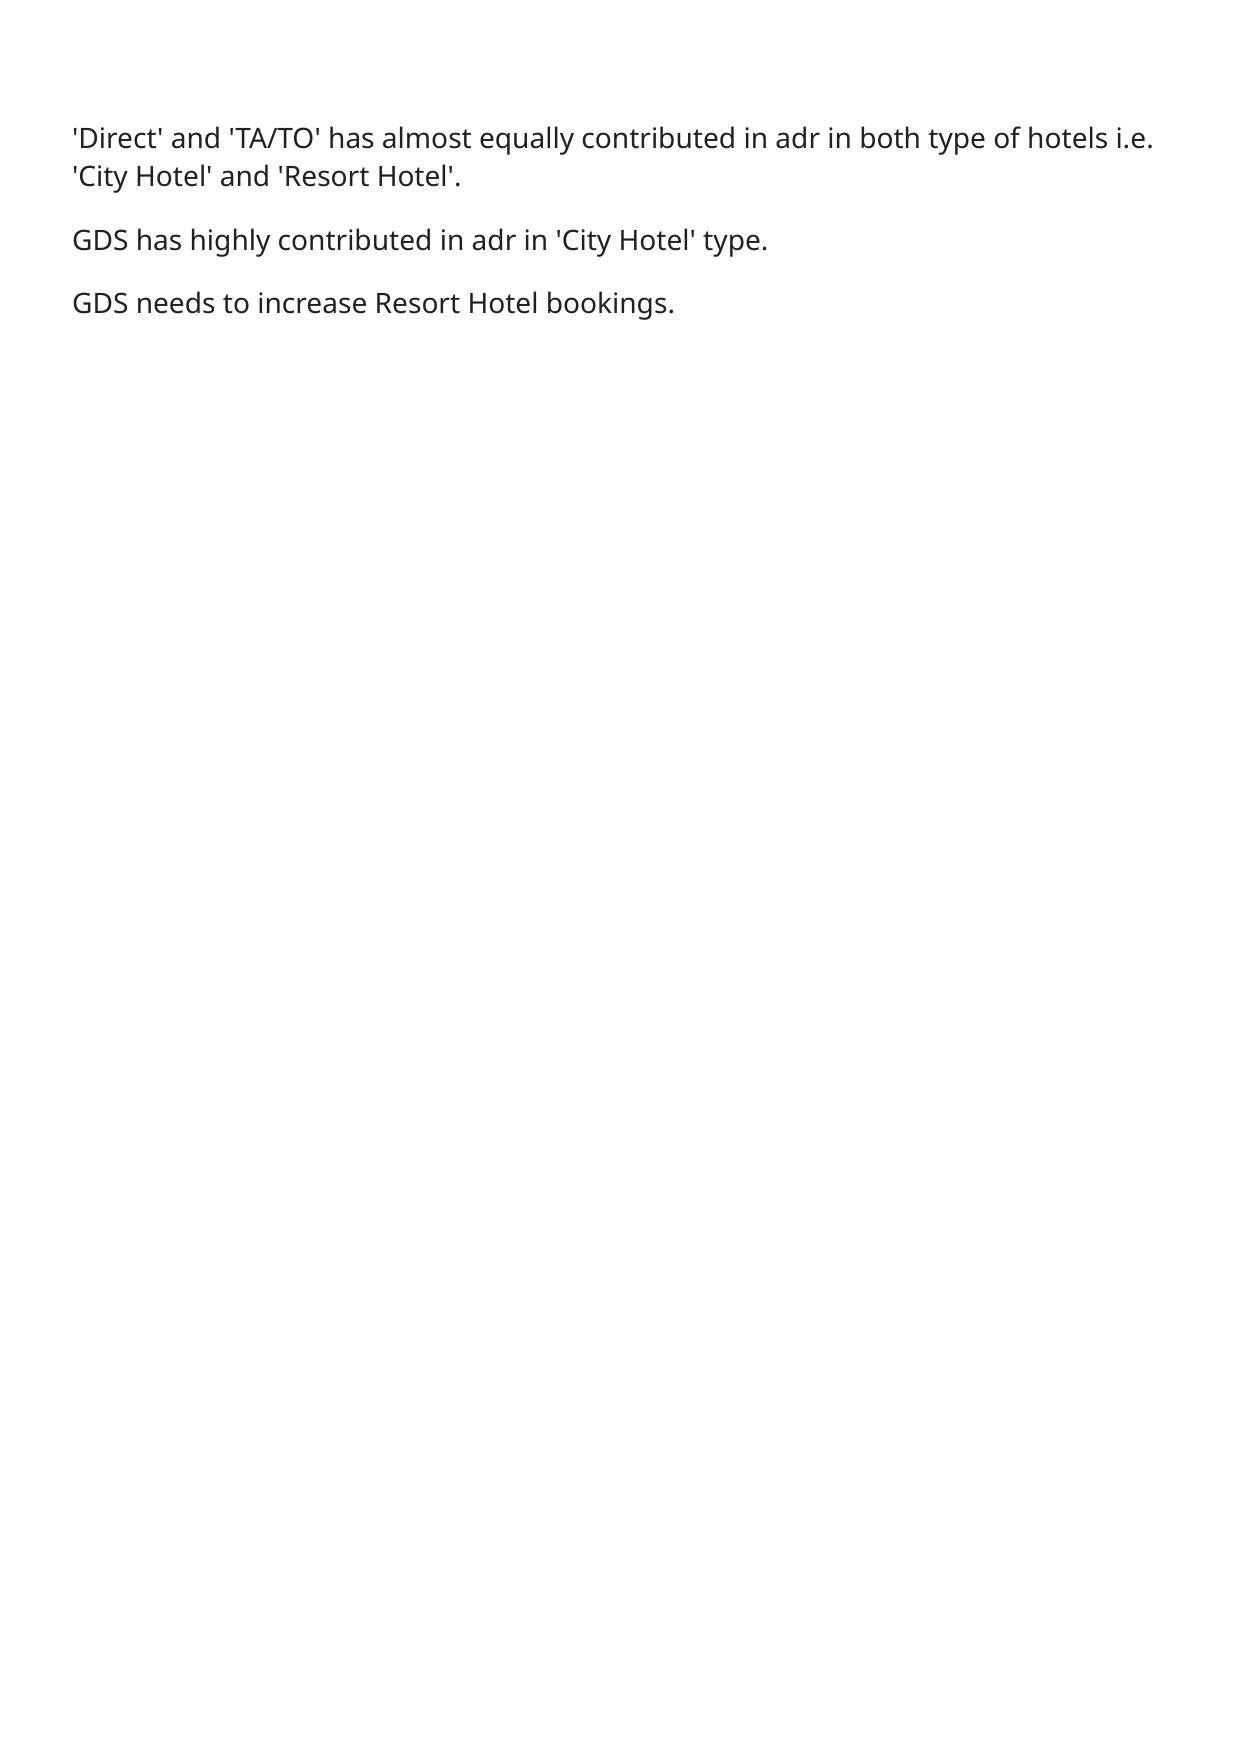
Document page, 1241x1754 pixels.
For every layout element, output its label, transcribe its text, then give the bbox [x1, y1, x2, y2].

subtitle GDS has highly contributed in adr in 'City Hotel' type. [72, 220, 1187, 258]
subtitle GDS needs to increase Resort Hotel bookings. [72, 283, 1187, 321]
subtitle 'Direct' and 'TA/TO' has almost equally contributed in adr in both type of hotels i.e. 'City Hotel' and 'Resort Hotel'. [72, 118, 1187, 195]
